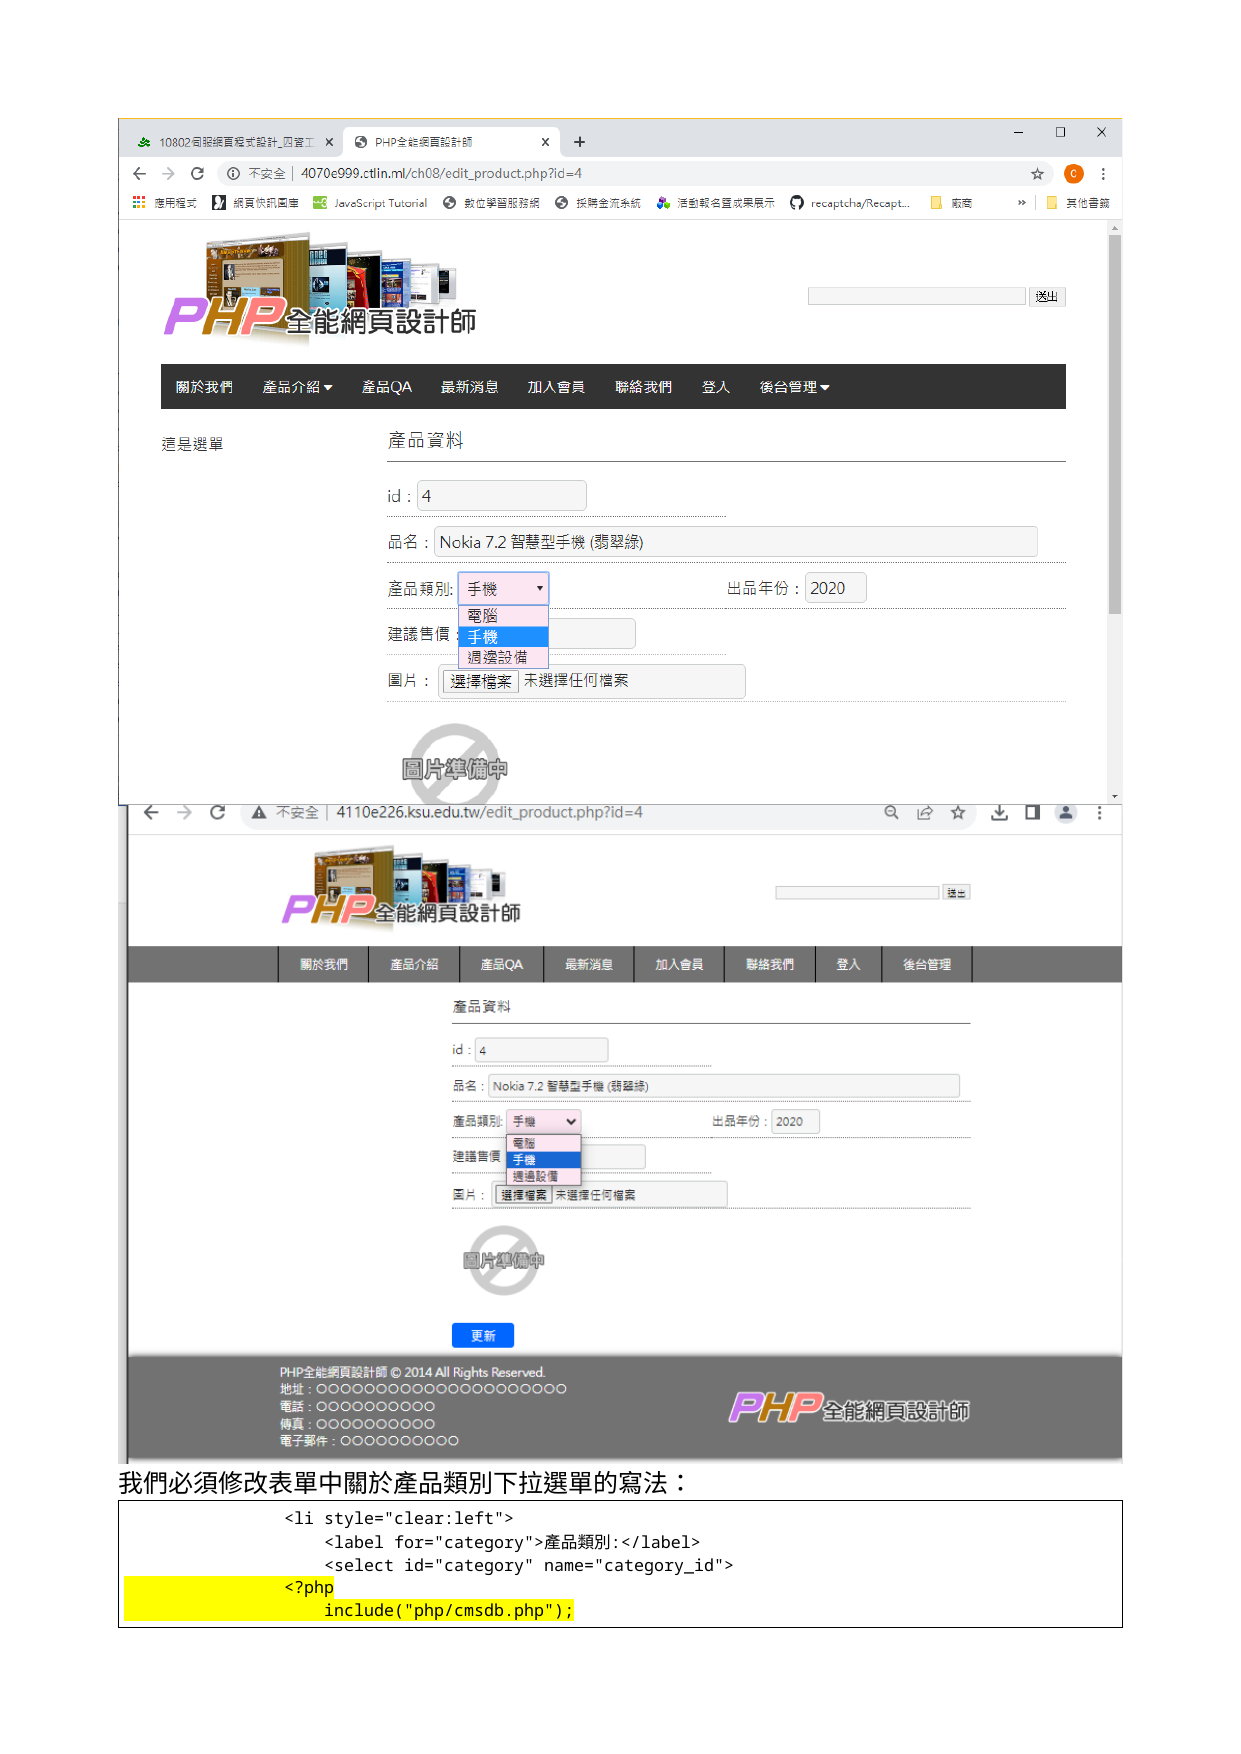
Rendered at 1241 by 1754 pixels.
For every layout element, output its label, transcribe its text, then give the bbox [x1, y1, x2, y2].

text 我們必須修改表單中關於產品類別下拉選單的寫法： [118, 1464, 1122, 1500]
table_header <li style="clear:left"> <label for="category">產品類別:</label> <select id="category" name="category_id"> <?php include("php/cmsdb.php"); [119, 1501, 1122, 1627]
